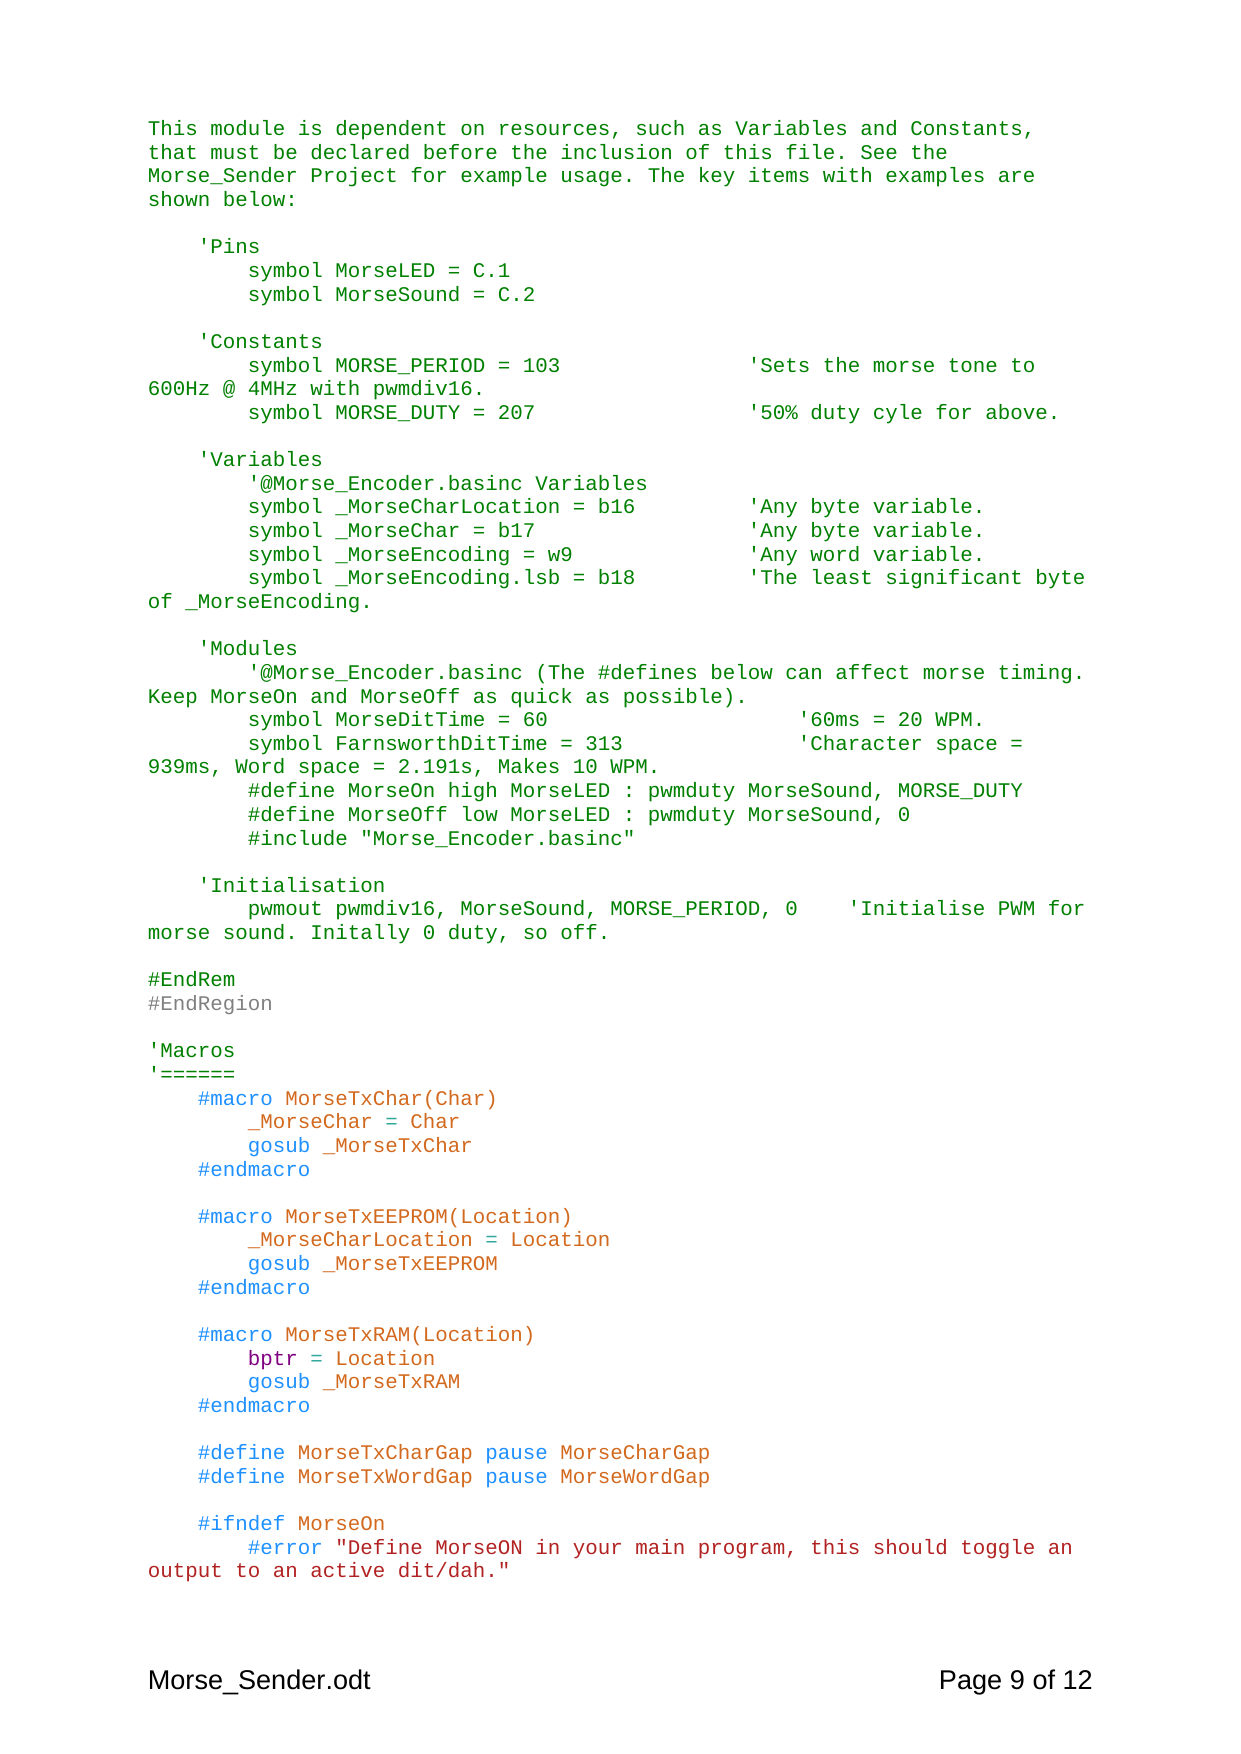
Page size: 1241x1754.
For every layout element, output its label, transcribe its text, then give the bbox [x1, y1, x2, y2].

text 'Constants [148, 331, 1093, 354]
text #ifndef MorseOn [148, 1513, 1093, 1537]
text bptr = Location [148, 1348, 1093, 1371]
text symbol _MorseEncoding.lsb = b18 'The least significant byte of _MorseEncoding. [148, 567, 1093, 615]
text #endmacro [148, 1395, 1093, 1419]
text #define MorseTxCharGap pause MorseCharGap [148, 1442, 1093, 1466]
text #EndRem [148, 969, 1093, 993]
text #endmacro [148, 1277, 1093, 1300]
text #endmacro [148, 1158, 1093, 1182]
text symbol FarnsworthDitTime = 313 'Character space = 939ms, Word space = 2.191s, Makes 10 WPM. [148, 733, 1093, 780]
text symbol MorseSound = C.2 [148, 284, 1093, 307]
text gosub _MorseTxChar [148, 1135, 1093, 1158]
text pwmout pwmdiv16, MorseSound, MORSE_PERIOD, 0 'Initialise PWM for morse sound. Initally 0 duty, so off. [148, 898, 1093, 946]
text gosub _MorseTxEEPROM [148, 1253, 1093, 1277]
text 'Modules [148, 638, 1093, 662]
text symbol _MorseCharLocation = b16 'Any byte variable. [148, 496, 1093, 520]
text _MorseCharLocation = Location [148, 1229, 1093, 1253]
text symbol _MorseEncoding = w9 'Any word variable. [148, 544, 1093, 567]
text #define MorseOff low MorseLED : pwmduty MorseSound, 0 [148, 804, 1093, 827]
text symbol MorseLED = C.1 [148, 260, 1093, 284]
text symbol MORSE_PERIOD = 103 'Sets the morse tone to 600Hz @ 4MHz with pwmdiv16. [148, 354, 1093, 402]
text symbol _MorseChar = b17 'Any byte variable. [148, 520, 1093, 544]
text 'Variables [148, 449, 1093, 473]
text #macro MorseTxRAM(Location) [148, 1324, 1093, 1348]
text '@Morse_Encoder.basinc Variables [148, 473, 1093, 496]
text This module is dependent on resources, such as Variables and Constants, that must be declared before the inclusion of this file. See the Morse_Sender Project for example usage. The key items with examples are shown below: [148, 118, 1093, 213]
text _MorseChar = Char [148, 1111, 1093, 1135]
text #macro MorseTxChar(Char) [148, 1088, 1093, 1111]
text symbol MORSE_DUTY = 207 '50% duty cyle for above. [148, 402, 1093, 426]
text '====== [148, 1064, 1093, 1088]
text 'Pins [148, 236, 1093, 260]
text gosub _MorseTxRAM [148, 1371, 1093, 1395]
text #define MorseOn high MorseLED : pwmduty MorseSound, MORSE_DUTY [148, 780, 1093, 804]
text #include "Morse_Encoder.basinc" [148, 827, 1093, 851]
text #EndRegion [148, 993, 1093, 1017]
text #define MorseTxWordGap pause MorseWordGap [148, 1466, 1093, 1489]
text 'Macros [148, 1040, 1093, 1064]
text #macro MorseTxEEPROM(Location) [148, 1206, 1093, 1229]
text symbol MorseDitTime = 60 '60ms = 20 WPM. [148, 709, 1093, 733]
text 'Initialisation [148, 875, 1093, 898]
text #error "Define MorseON in your main program, this should toggle an output to an active dit/dah." [148, 1537, 1093, 1584]
text '@Morse_Encoder.basinc (The #defines below can affect morse timing. Keep MorseOn and MorseOff as quick as possible). [148, 662, 1093, 709]
